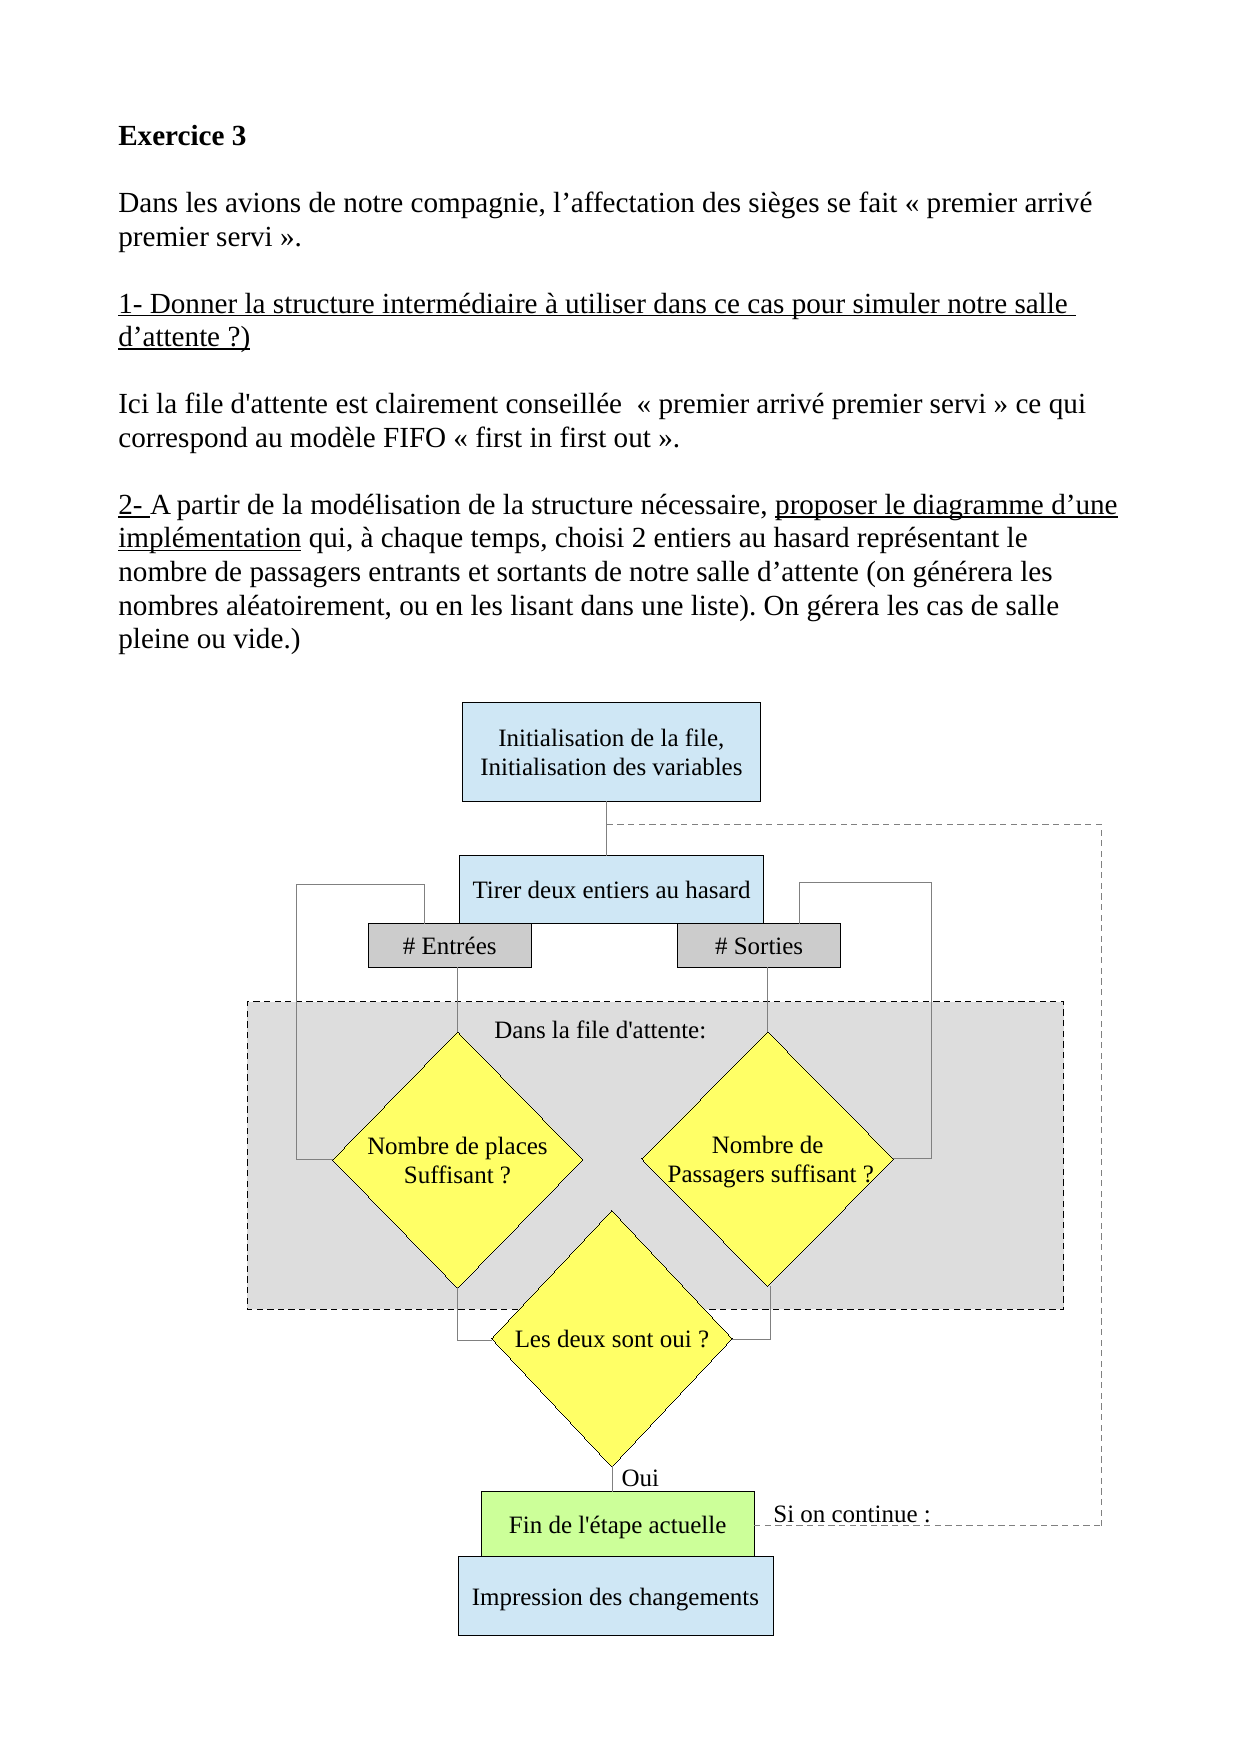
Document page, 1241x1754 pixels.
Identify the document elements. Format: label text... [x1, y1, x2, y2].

text implémentation qui, à chaque temps, choisi 2 entiers au hasard représentant le nombre de passagers entrants et sortants de notre salle d’attente (on générera les nombres aléatoirement, ou en les lisant dans une liste). On gérera les cas de salle pleine ou vide.) [118, 521, 1122, 655]
text Ici la file d'attente est clairement conseillée « premier arrivé premier servi » ce qui correspond au modèle FIFO « first in first out ». [118, 386, 1122, 453]
text Dans les avions de notre compagnie, l’affectation des sièges se fait « premier arrivé premier servi ». [118, 185, 1122, 252]
text 2- A partir de la modélisation de la structure nécessaire, proposer le diagramme d’une [118, 487, 1122, 521]
text 1- Donner la structure intermédiaire à utiliser dans ce cas pour simuler notre salle d’attente ?) [118, 286, 1122, 353]
text Exercice 3 [118, 118, 1122, 152]
